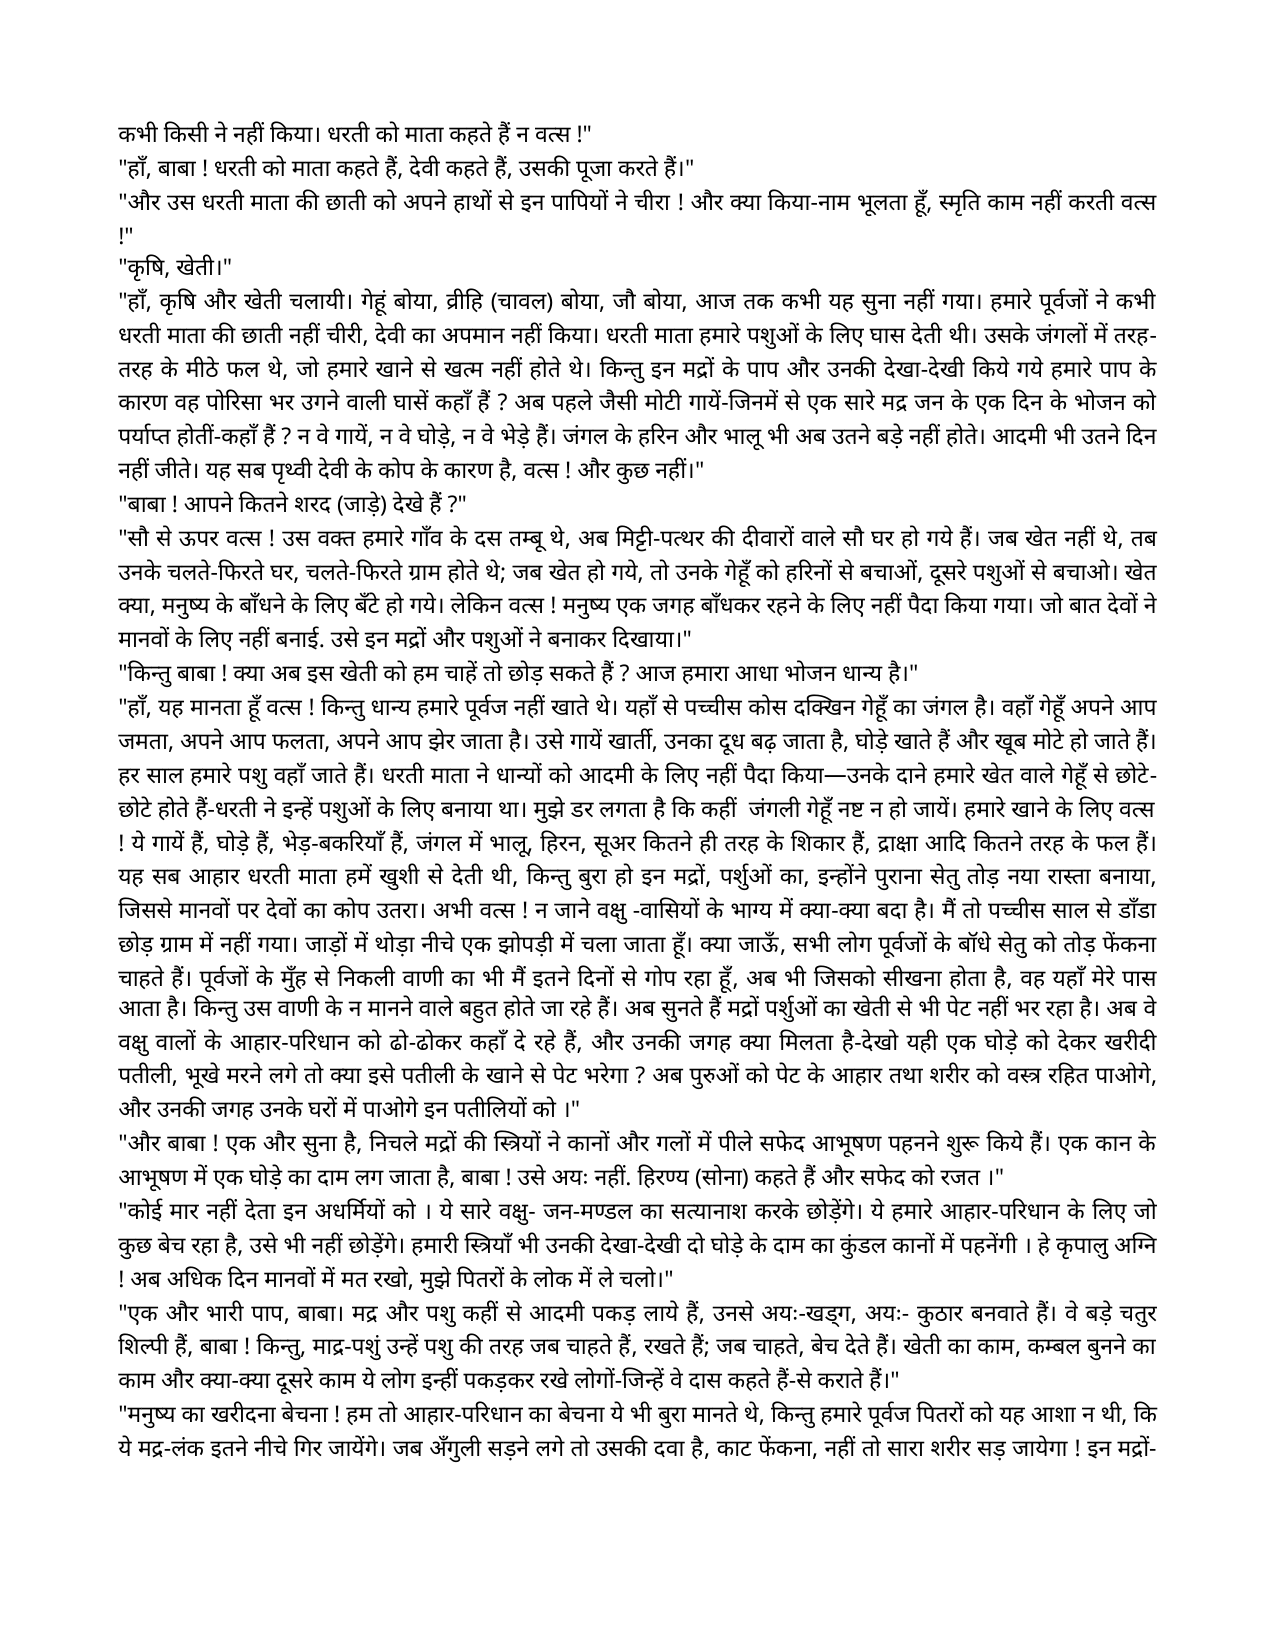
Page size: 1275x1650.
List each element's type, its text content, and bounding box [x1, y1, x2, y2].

text "हाँ, यह मानता हूँ वत्स ! किन्तु धान्य हमारे पूर्वज नहीं खाते थे। यहाँ से पच्चीस कोस दक्खिन गेहूँ का जंगल है। वहाँ गेहूँ अपने आप जमता, अपने आप फलता, अपने आप झेर जाता है। उसे गायें खार्ती, उनका दूध बढ़ जाता है, घोड़े खाते हैं और खूब मोटे हो जाते हैं। हर साल हमारे पशु वहाँ जाते हैं। धरती माता ने धान्यों को आदमी के लिए नहीं पैदा किया—उनके दाने हमारे खेत वाले गेहूँ से छोटे-छोटे होते हैं-धरती ने इन्हें पशुओं के लिए बनाया था। मुझे डर लगता है कि कहीं जंगली गेहूँ नष्ट न हो जायें। हमारे खाने के लिए वत्स ! ये गायें हैं, घोड़े हैं, भेड़-बकरियाँ हैं, जंगल में भालू, हिरन, सूअर कितने ही तरह के शिकार हैं, द्राक्षा आदि कितने तरह के फल हैं। यह सब आहार धरती माता हमें खुशी से देती थी, किन्तु बुरा हो इन मद्रों, पर्शुओं का, इन्होंने पुराना सेतु तोड़ नया रास्ता बनाया, जिससे मानवों पर देवों का कोप उतरा। अभी वत्स ! न जाने वक्षु -वासियों के भाग्य में क्या-क्या बदा है। मैं तो पच्चीस साल से डाँडा छोड़ ग्राम में नहीं गया। जाड़ों में थोड़ा नीचे एक झोपड़ी में चला जाता हूँ। क्या जाऊँ, सभी लोग पूर्वजों के बॉधे सेतु को तोड़ फेंकना चाहते हैं। पूर्वजों के मुँह से निकली वाणी का भी मैं इतने दिनों से गोप रहा हूँ, अब भी जिसको सीखना होता है, वह यहाँ मेरे पास आता है। किन्तु उस वाणी के न मानने वाले बहुत होते जा रहे हैं। अब सुनते हैं मद्रों पर्शुओं का खेती से भी पेट नहीं भर रहा है। अब वे वक्षु वालों के आहार-परिधान को ढो-ढोकर कहाँ दे रहे हैं, और उनकी जगह क्या मिलता है-देखो यही एक घोड़े को देकर खरीदी पतीली, भूखे मरने लगे तो क्या इसे पतीली के खाने से पेट भरेगा ? अब पुरुओं को पेट के आहार तथा शरीर को वस्त्र रहित पाओगे, और उनकी जगह उनके घरों में पाओगे इन पतीलियों को ।" [118, 691, 1157, 1127]
text "और उस धरती माता की छाती को अपने हाथों से इन पापियों ने चीरा ! और क्या किया-नाम भूलता हूँ, स्मृति काम नहीं करती वत्स !" [118, 186, 1157, 251]
text "किन्तु बाबा ! क्या अब इस खेती को हम चाहें तो छोड़ सकते हैं ? आज हमारा आधा भोजन धान्य है।" [118, 657, 1157, 691]
text "एक और भारी पाप, बाबा। मद्र और पशु कहीं से आदमी पकड़ लाये हैं, उनसे अयः-खड्ग, अयः- कुठार बनवाते हैं। वे बड़े चतुर शिल्पी हैं, बाबा ! किन्तु, माद्र-पशुं उन्हें पशु की तरह जब चाहते हैं, रखते हैं; जब चाहते, बेच देते हैं। खेती का काम, कम्बल बुनने का काम और क्या-क्या दूसरे काम ये लोग इन्हीं पकड़कर रखे लोगों-जिन्हें वे दास कहते हैं-से कराते हैं।" [118, 1296, 1157, 1398]
text "बाबा ! आपने कितने शरद (जाड़े) देखे हैं ?" [118, 488, 1157, 522]
text कभी किसी ने नहीं किया। धरती को माता कहते हैं न वत्स !" [118, 118, 1157, 152]
text "हाँ, बाबा ! धरती को माता कहते हैं, देवी कहते हैं, उसकी पूजा करते हैं।" [118, 152, 1157, 186]
text "सौ से ऊपर वत्स ! उस वक्त हमारे गाँव के दस तम्बू थे, अब मिट्टी-पत्थर की दीवारों वाले सौ घर हो गये हैं। जब खेत नहीं थे, तब उनके चलते-फिरते घर, चलते-फिरते ग्राम होते थे; जब खेत हो गये, तो उनके गेहूँ को हरिनों से बचाओं, दूसरे पशुओं से बचाओ। खेत क्या, मनुष्य के बाँधने के लिए बँटे हो गये। लेकिन वत्स ! मनुष्य एक जगह बाँधकर रहने के लिए नहीं पैदा किया गया। जो बात देवों ने मानवों के लिए नहीं बनाई. उसे इन मद्रों और पशुओं ने बनाकर दिखाया।" [118, 522, 1157, 657]
text "कृषि, खेती।" [118, 251, 1157, 285]
text "और बाबा ! एक और सुना है, निचले मद्रों की स्त्रियों ने कानों और गलों में पीले सफेद आभूषण पहनने शुरू किये हैं। एक कान के आभूषण में एक घोड़े का दाम लग जाता है, बाबा ! उसे अयः नहीं. हिरण्य (सोना) कहते हैं और सफेद को रजत ।" [118, 1127, 1157, 1195]
text "हाँ, कृषि और खेती चलायी। गेहूं बोया, व्रीहि (चावल) बोया, जौ बोया, आज तक कभी यह सुना नहीं गया। हमारे पूर्वजों ने कभी धरती माता की छाती नहीं चीरी, देवी का अपमान नहीं किया। धरती माता हमारे पशुओं के लिए घास देती थी। उसके जंगलों में तरह-तरह के मीठे फल थे, जो हमारे खाने से खत्म नहीं होते थे। किन्तु इन मद्रों के पाप और उनकी देखा-देखी किये गये हमारे पाप के कारण वह पोरिसा भर उगने वाली घासें कहाँ हैं ? अब पहले जैसी मोटी गायें-जिनमें से एक सारे मद्र जन के एक दिन के भोजन को पर्याप्त होतीं-कहाँ हैं ? न वे गायें, न वे घोड़े, न वे भेड़े हैं। जंगल के हरिन और भालू भी अब उतने बड़े नहीं होते। आदमी भी उतने दिन नहीं जीते। यह सब पृथ्वी देवी के कोप के कारण है, वत्स ! और कुछ नहीं।" [118, 285, 1157, 488]
text "कोई मार नहीं देता इन अधर्मियों को । ये सारे वक्षु- जन-मण्डल का सत्यानाश करके छोड़ेंगे। ये हमारे आहार-परिधान के लिए जो कुछ बेच रहा है, उसे भी नहीं छोड़ेंगे। हमारी स्त्रियाँ भी उनकी देखा-देखी दो घोड़े के दाम का कुंडल कानों में पहनेंगी । हे कृपालु अग्नि ! अब अधिक दिन मानवों में मत रखो, मुझे पितरों के लोक में ले चलो।" [118, 1195, 1157, 1296]
text "मनुष्य का खरीदना बेचना ! हम तो आहार-परिधान का बेचना ये भी बुरा मानते थे, किन्तु हमारे पूर्वज पितरों को यह आशा न थी, कि ये मद्र-लंक इतने नीचे गिर जायेंगे। जब अँगुली सड़ने लगे तो उसकी दवा है, काट फेंकना, नहीं तो सारा शरीर सड़ जायेगा ! इन मद्रों- [118, 1398, 1157, 1466]
